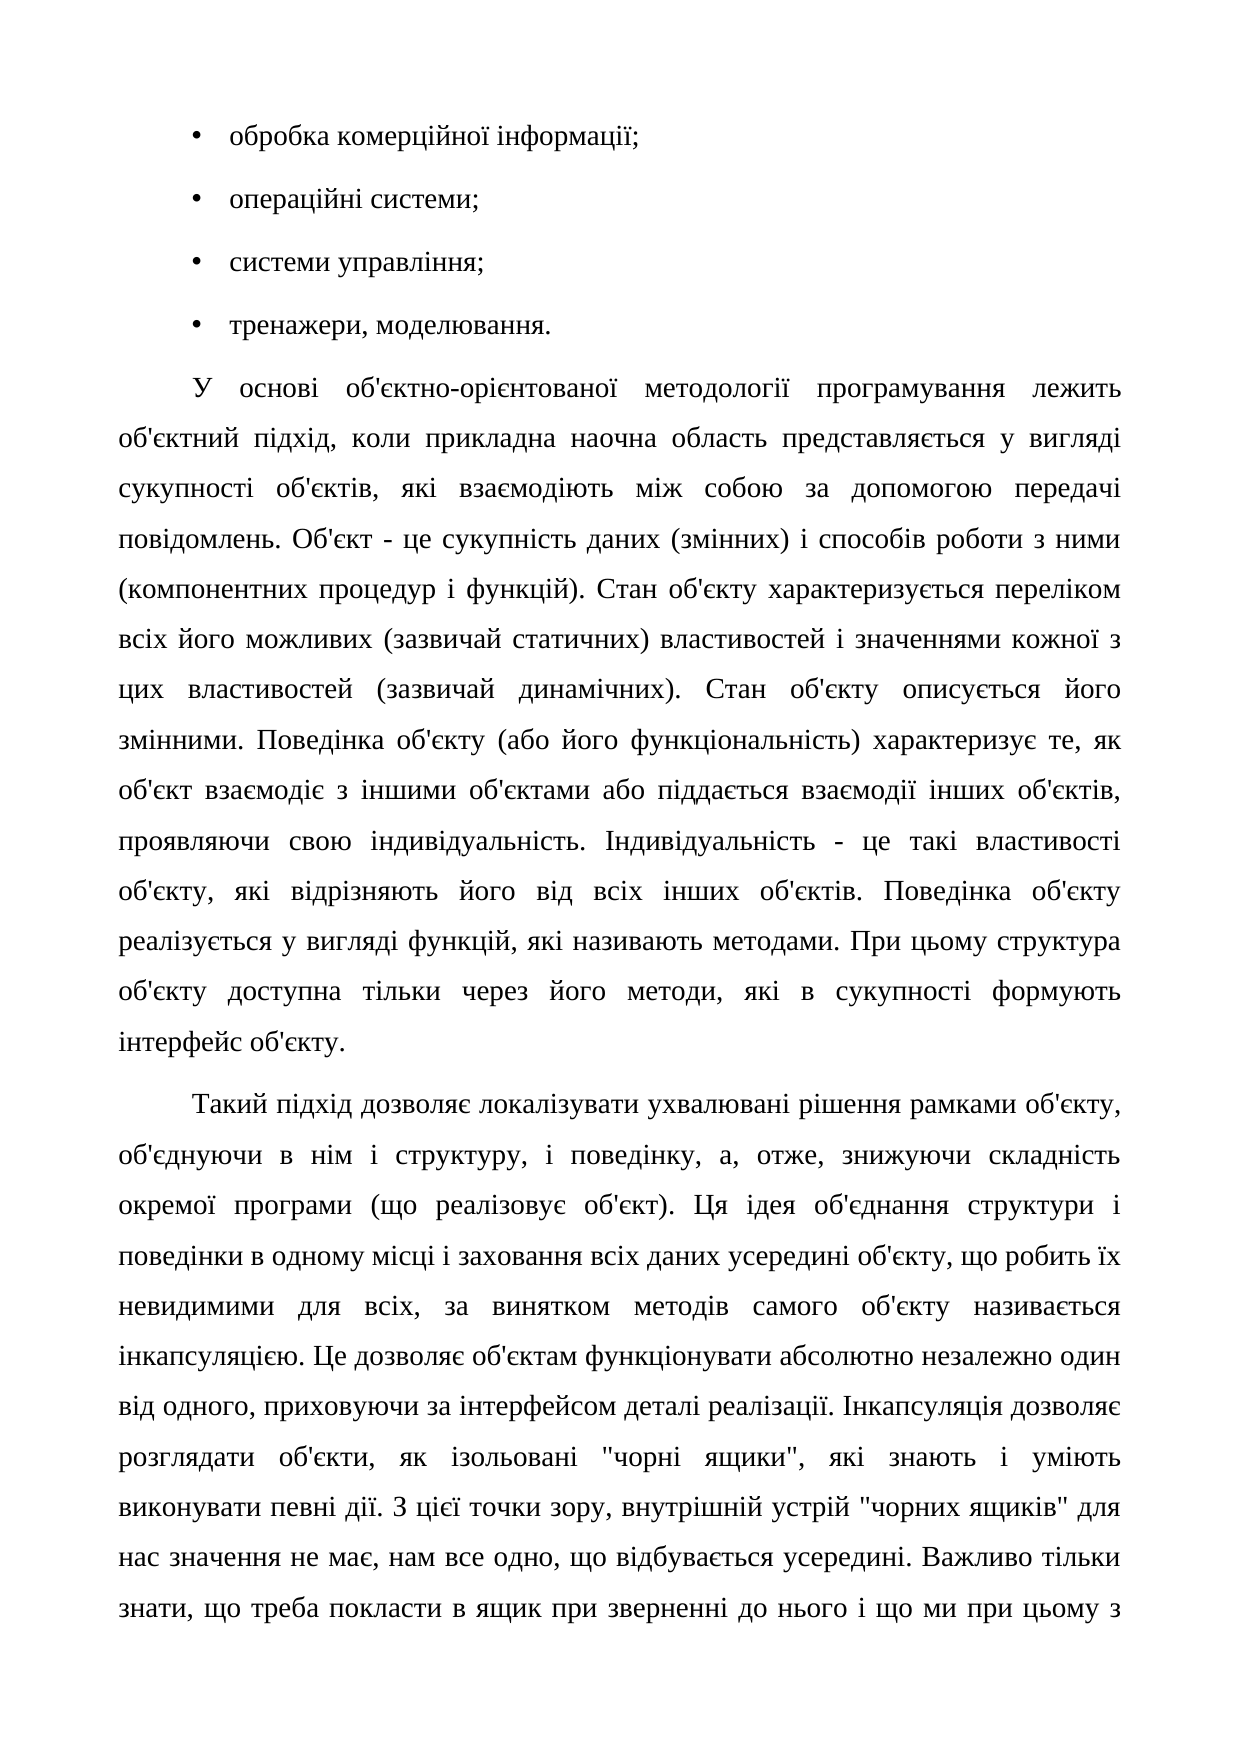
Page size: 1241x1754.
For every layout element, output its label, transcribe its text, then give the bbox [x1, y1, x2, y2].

list обробка комерційної інформації; [81, 118, 1122, 152]
list тренажери, моделювання. [81, 307, 1122, 341]
text У основі об'єктно-орієнтованої методології програмування лежить об'єктний підхід, коли прикладна наочна область представляється у вигляді сукупності об'єктів, які взаємодіють між собою за допомогою передачі повідомлень. Об'єкт - це сукупність даних (змінних) і способів роботи з ними (компонентних процедур і функцій). Стан об'єкту характеризується переліком всіх його можливих (зазвичай статичних) властивостей і значеннями кожної з цих властивостей (зазвичай динамічних). Стан об'єкту описується його змінними. Поведінка об'єкту (або його функціональність) характеризує те, як об'єкт взаємодіє з іншими об'єктами або піддається взаємодії інших об'єктів, проявляючи свою індивідуальність. Індивідуальність - це такі властивості об'єкту, які відрізняють його від всіх інших об'єктів. Поведінка об'єкту реалізується у вигляді функцій, які називають методами. При цьому структура об'єкту доступна тільки через його методи, які в сукупності формують інтерфейс об'єкту. [118, 370, 1122, 1057]
list операційні системи; [81, 181, 1122, 215]
text Такий підхід дозволяє локалізувати ухвалювані рішення рамками об'єкту, об'єднуючи в нім і структуру, і поведінку, а, отже, знижуючи складність окремої програми (що реалізовує об'єкт). Ця ідея об'єднання структури і поведінки в одному місці і заховання всіх даних усередині об'єкту, що робить їх невидимими для всіх, за винятком методів самого об'єкту називається інкапсуляцією. Це дозволяє об'єктам функціонувати абсолютно незалежно один від одного, приховуючи за інтерфейсом деталі реалізації. Інкапсуляція дозволяє розглядати об'єкти, як ізольовані "чорні ящики", які знають і уміють виконувати певні дії. З цієї точки зору, внутрішній устрій "чорних ящиків" для нас значення не має, нам все одно, що відбувається усередині. Важливо тільки знати, що треба покласти в ящик при зверненні до нього і що ми при цьому з [118, 1087, 1122, 1623]
list системи управління; [81, 244, 1122, 278]
